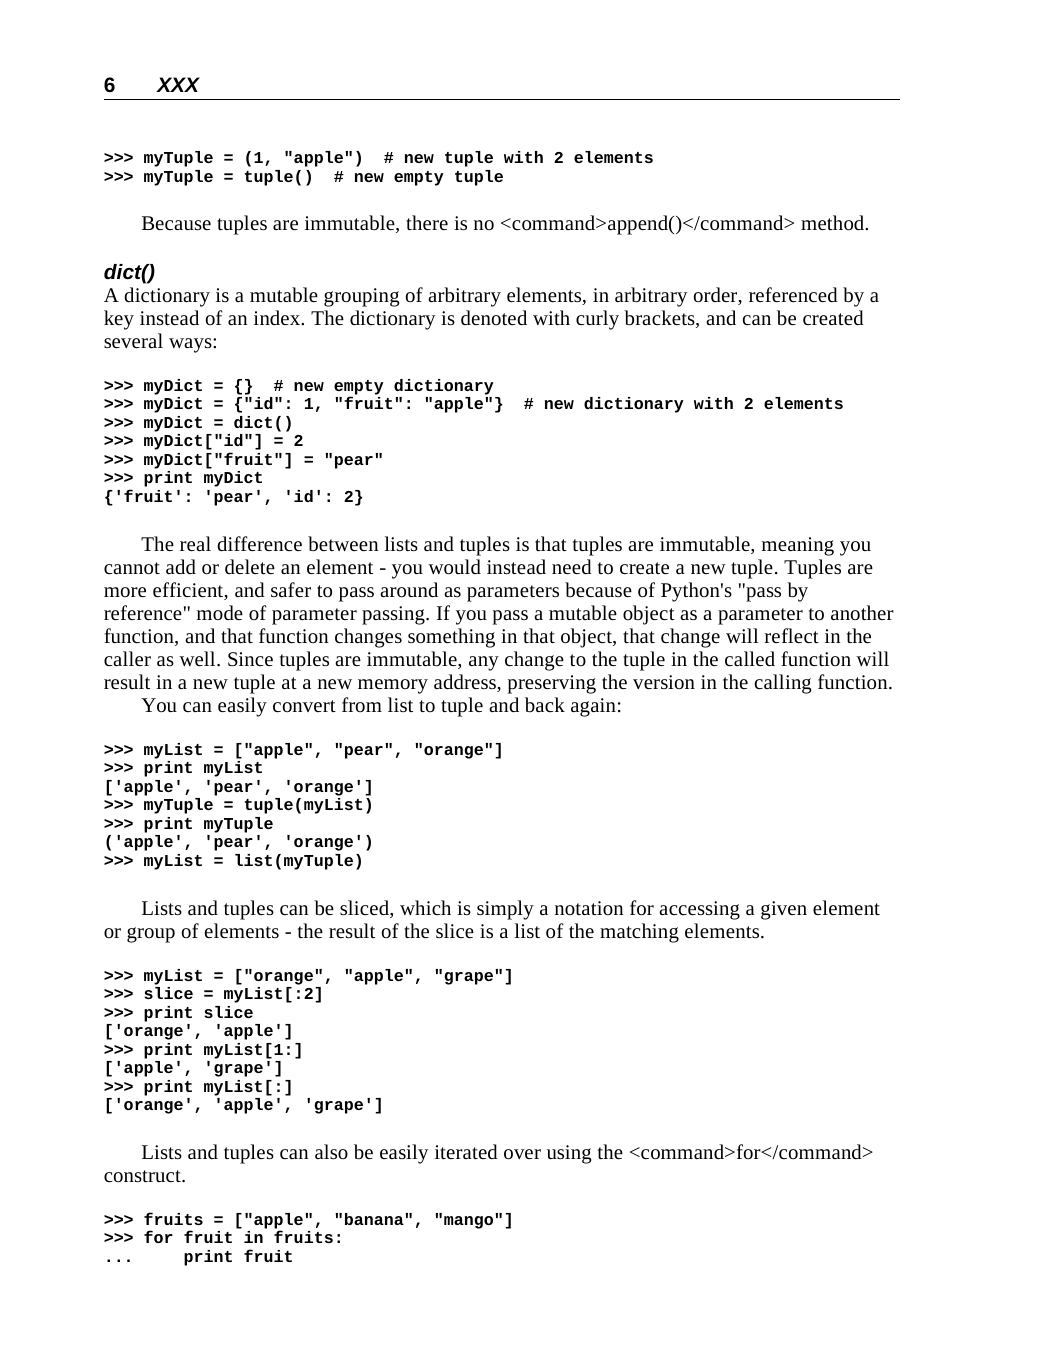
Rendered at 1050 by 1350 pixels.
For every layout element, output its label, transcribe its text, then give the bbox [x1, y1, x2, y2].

text >>> myDict = {} # new empty dictionary [103, 378, 900, 396]
text >>> for fruit in fruits: [103, 1230, 900, 1249]
text The real difference between lists and tuples is that tuples are immutable, meaning you cannot add or delete an element - you would instead need to create a new tuple. Tuples are more efficient, and safer to pass around as parameters because of Python's "pass by reference" mode of parameter passing. If you pass a mutable object as a parameter to another function, and that function changes something in that object, that change will reflect in the caller as well. Since tuples are immutable, any change to the tuple in the called function will result in a new tuple at a new memory address, preserving the version in the calling function. [103, 532, 900, 694]
text >>> myList = ["orange", "apple", "grape"] [103, 967, 900, 986]
text >>> myTuple = tuple() # new empty tuple [103, 168, 900, 187]
text >>> myDict["id"] = 2 [103, 433, 900, 452]
text ('apple', 'pear', 'orange') [103, 834, 900, 853]
text >>> myDict = {"id": 1, "fruit": "apple"} # new dictionary with 2 elements [103, 396, 900, 415]
text Lists and tuples can also be easily iterated over using the <command>for</command> construct. [103, 1141, 900, 1187]
text >>> myDict = dict() [103, 415, 900, 433]
text ['apple', 'pear', 'orange'] [103, 779, 900, 797]
text >>> myTuple = (1, "apple") # new tuple with 2 elements [103, 150, 900, 168]
text dict() [103, 260, 900, 284]
text ['orange', 'apple', 'grape'] [103, 1097, 900, 1116]
text You can easily convert from list to tuple and back again: [103, 694, 900, 717]
text ['apple', 'grape'] [103, 1060, 900, 1079]
text >>> print slice [103, 1004, 900, 1023]
text >>> myList = list(myTuple) [103, 853, 900, 871]
text >>> print myList [103, 760, 900, 779]
text >>> print myDict [103, 470, 900, 489]
text Lists and tuples can be sliced, which is simply a notation for accessing a given element or group of elements - the result of the slice is a list of the matching elements. [103, 896, 900, 942]
text {'fruit': 'pear', 'id': 2} [103, 489, 900, 507]
text >>> myDict["fruit"] = "pear" [103, 452, 900, 470]
text >>> slice = myList[:2] [103, 986, 900, 1004]
text >>> print myList[:] [103, 1079, 900, 1097]
text >>> fruits = ["apple", "banana", "mango"] [103, 1212, 900, 1230]
text >>> print myTuple [103, 816, 900, 834]
text A dictionary is a mutable grouping of arbitrary elements, in arbitrary order, referenced by a key instead of an index. The dictionary is denoted with curly brackets, and can be created several ways: [103, 284, 900, 353]
text ... print fruit [103, 1249, 900, 1267]
text >>> print myList[1:] [103, 1042, 900, 1060]
text >>> myTuple = tuple(myList) [103, 797, 900, 816]
text ['orange', 'apple'] [103, 1023, 900, 1042]
text >>> myList = ["apple", "pear", "orange"] [103, 742, 900, 760]
text Because tuples are immutable, there is no <command>append()</command> method. [103, 212, 900, 235]
